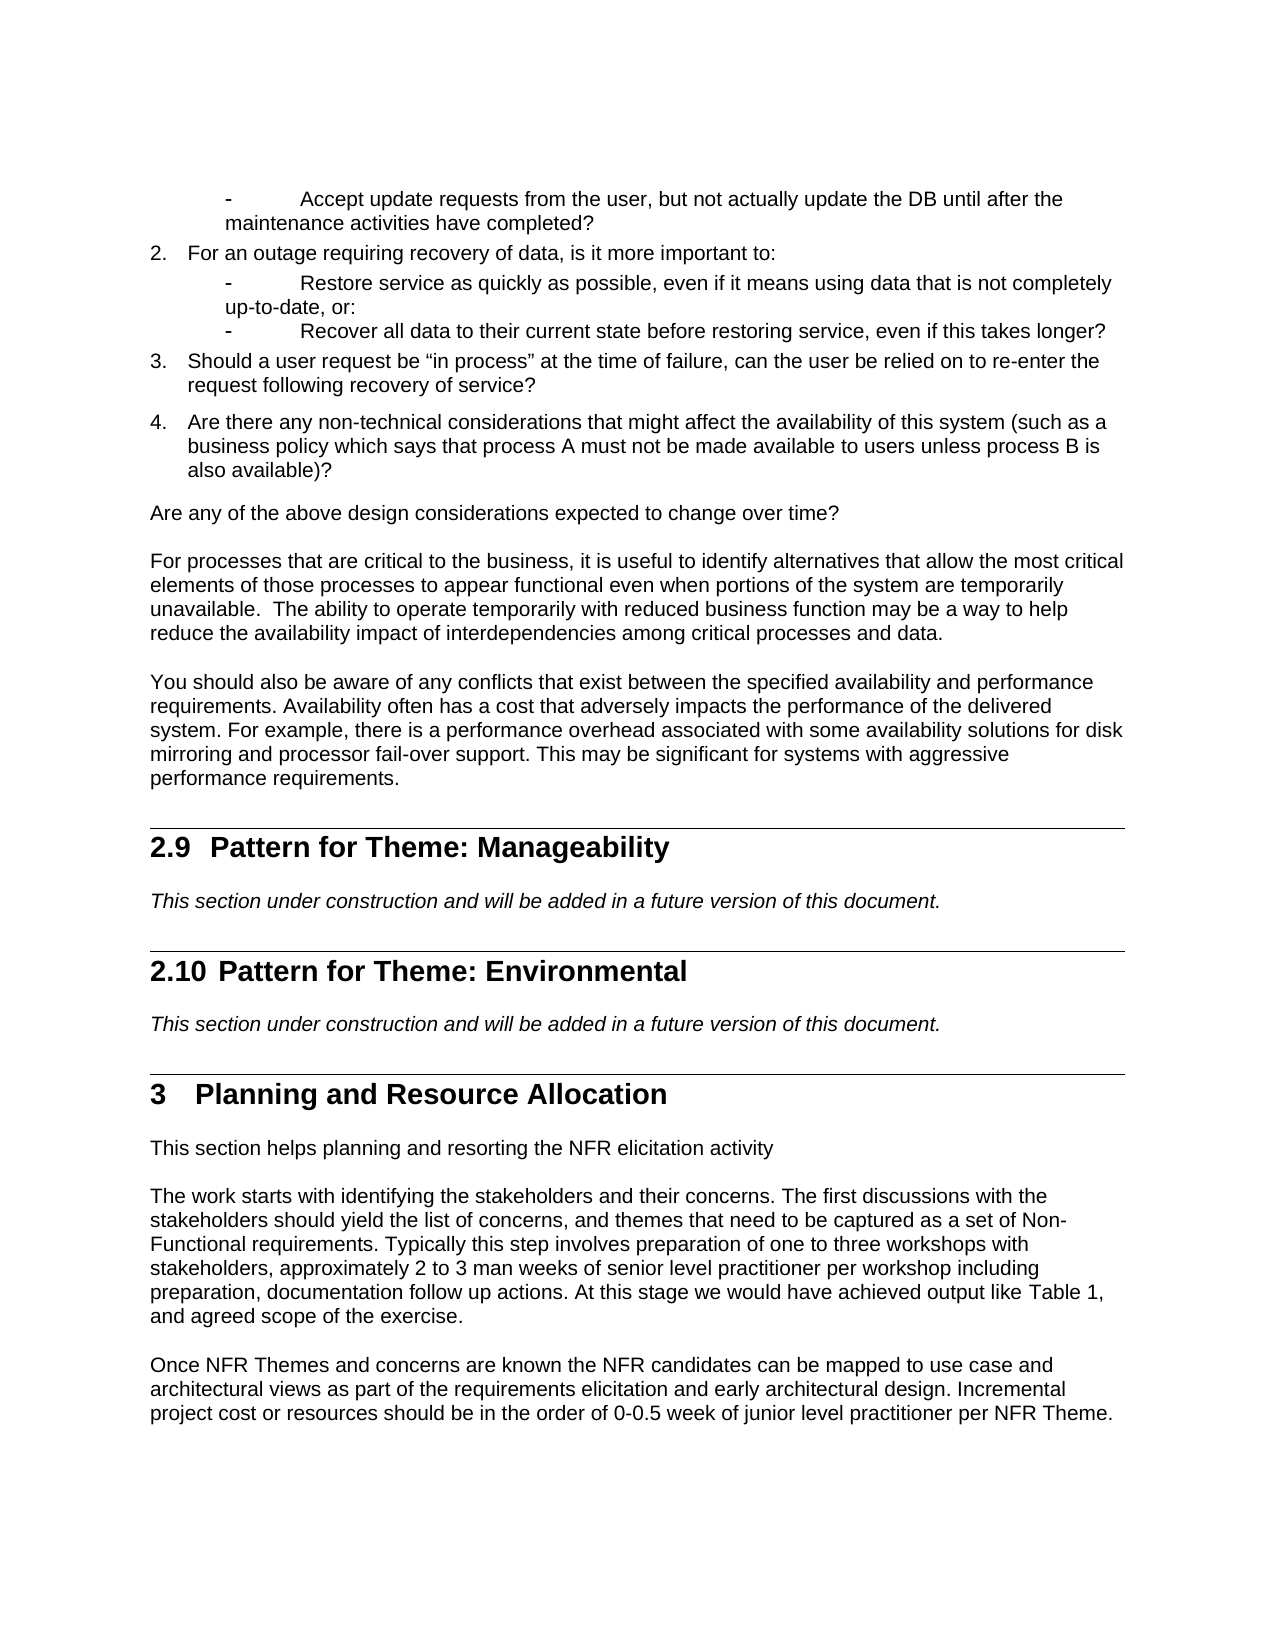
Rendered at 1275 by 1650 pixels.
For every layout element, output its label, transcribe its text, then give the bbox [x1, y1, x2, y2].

list Planning and Resource Allocation [150, 1075, 1125, 1110]
text Once NFR Themes and concerns are known the NFR candidates can be mapped to use case and architectural views as part of the requirements elicitation and early architectural design. Incremental project cost or resources should be in the order of 0-0.5 week of junior level practitioner per NFR Theme. [150, 1353, 1125, 1425]
list Are there any non-technical considerations that might affect the availability of this system (such as a business policy which says that process A must not be made available to users unless process B is also available)? [150, 410, 1125, 482]
text Are any of the above design considerations expected to change over time? [150, 500, 1125, 524]
list Should a user request be “in process” at the time of failure, can the user be relied on to re-enter the request following recovery of service? [150, 349, 1125, 397]
list Pattern for Theme: Manageability [150, 829, 1125, 864]
text The work starts with identifying the stakeholders and their concerns. The first discussions with the stakeholders should yield the list of concerns, and themes that need to be captured as a set of Non-Functional requirements. Typically this step involves preparation of one to three workshops with stakeholders, approximately 2 to 3 man weeks of senior level practitioner per workshop including preparation, documentation follow up actions. At this stage we would have achieved output like Table 1, and agreed scope of the exercise. [150, 1184, 1125, 1328]
text This section helps planning and resorting the NFR elicitation activity [150, 1135, 1125, 1159]
list Pattern for Theme: Environmental [150, 952, 1125, 987]
list Accept update requests from the user, but not actually update the DB until after the maintenance activities have completed? [225, 186, 1125, 234]
list Restore service as quickly as possible, even if it means using data that is not completely up-to-date, or: [225, 271, 1125, 319]
text For processes that are critical to the business, it is useful to identify alternatives that allow the most critical elements of those processes to appear functional even when portions of the system are temporarily unavailable. The ability to operate temporarily with reduced business function may be a way to help reduce the availability impact of interdependencies among critical processes and data. [150, 549, 1125, 645]
list For an outage requiring recovery of data, is it more important to: [150, 241, 1125, 265]
text This section under construction and will be added in a future version of this document. [150, 1012, 1125, 1036]
list Recover all data to their current state before restoring service, even if this takes longer? [225, 319, 1125, 343]
text This section under construction and will be added in a future version of this document. [150, 889, 1125, 913]
text You should also be aware of any conflicts that exist between the specified availability and performance requirements. Availability often has a cost that adversely impacts the performance of the delivered system. For example, there is a performance overhead associated with some availability solutions for disk mirroring and processor fail-over support. This may be significant for systems with aggressive performance requirements. [150, 670, 1125, 790]
